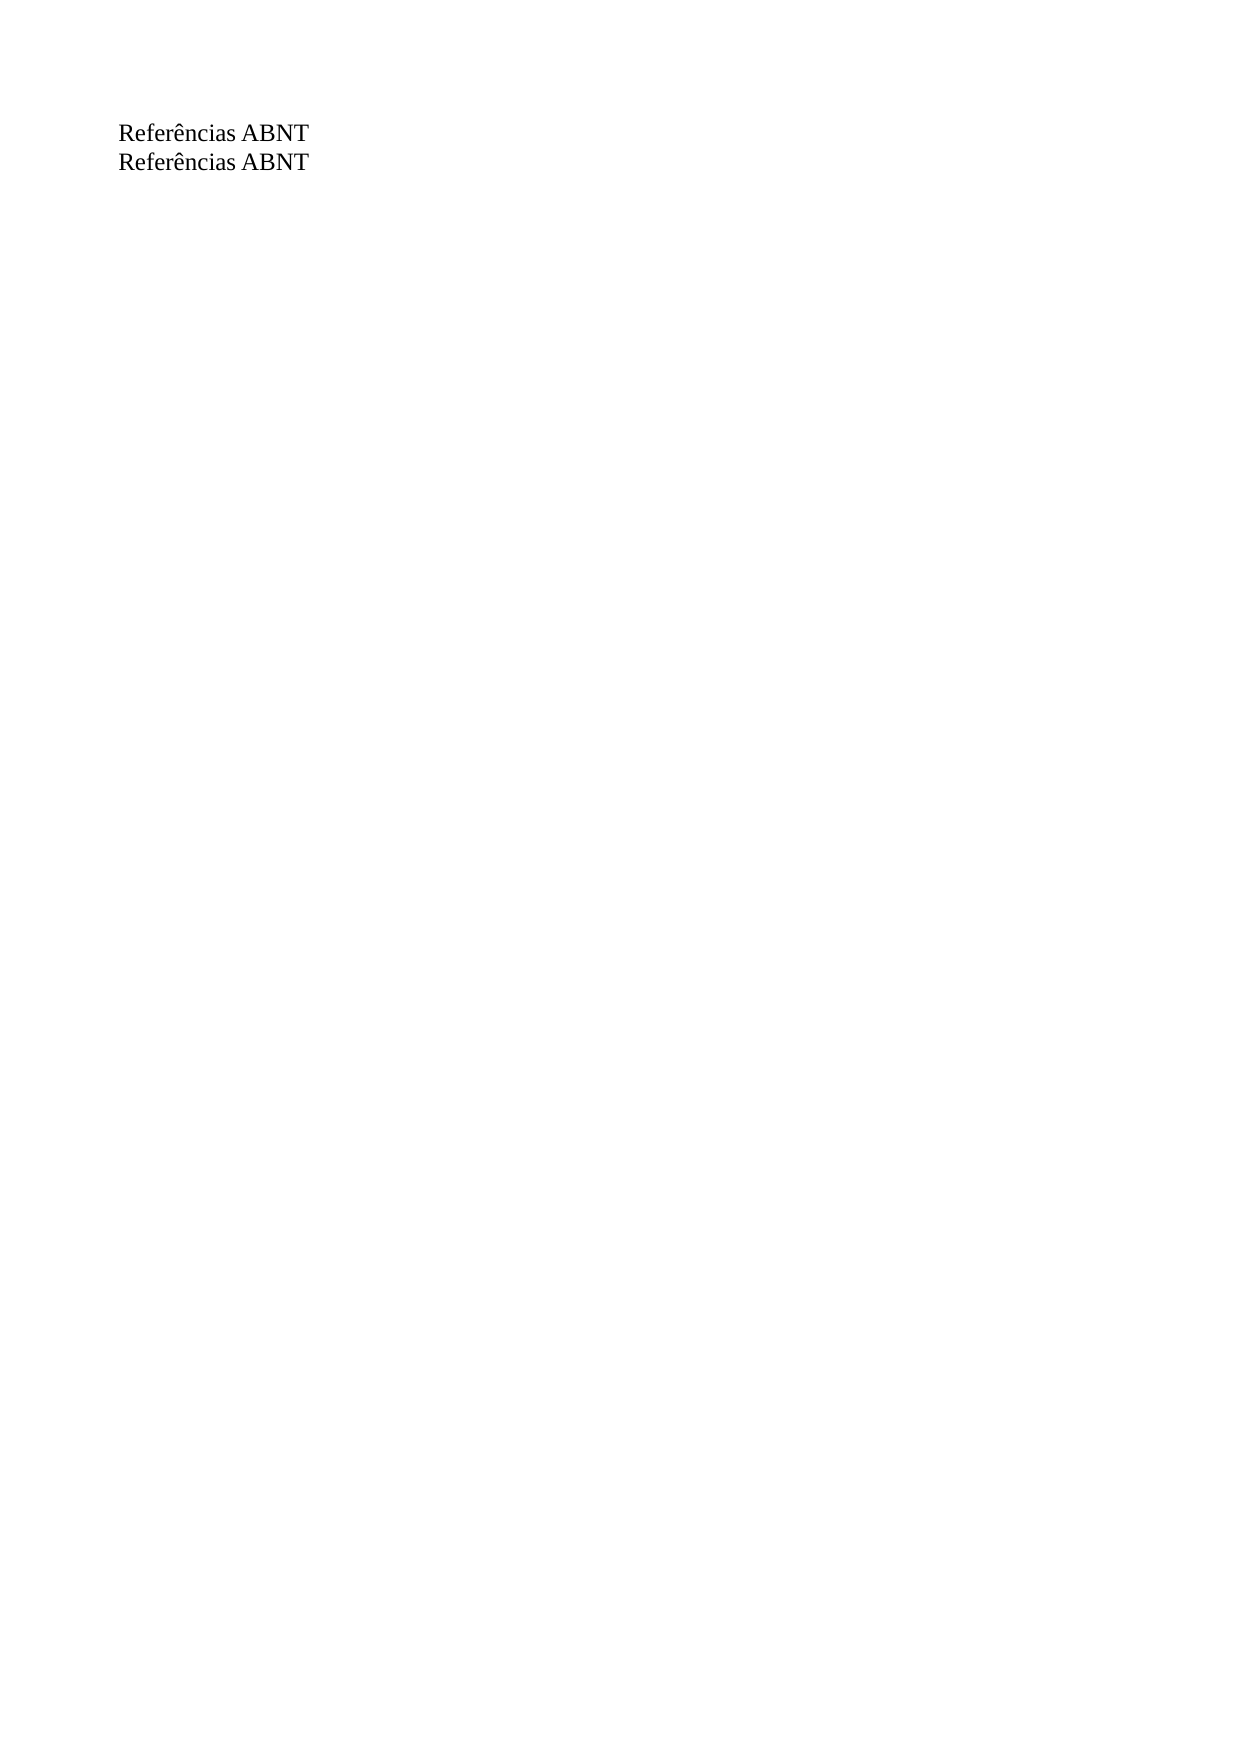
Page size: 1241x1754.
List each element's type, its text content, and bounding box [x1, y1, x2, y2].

text Referências ABNT [118, 147, 1122, 176]
text Referências ABNT [118, 118, 1122, 147]
